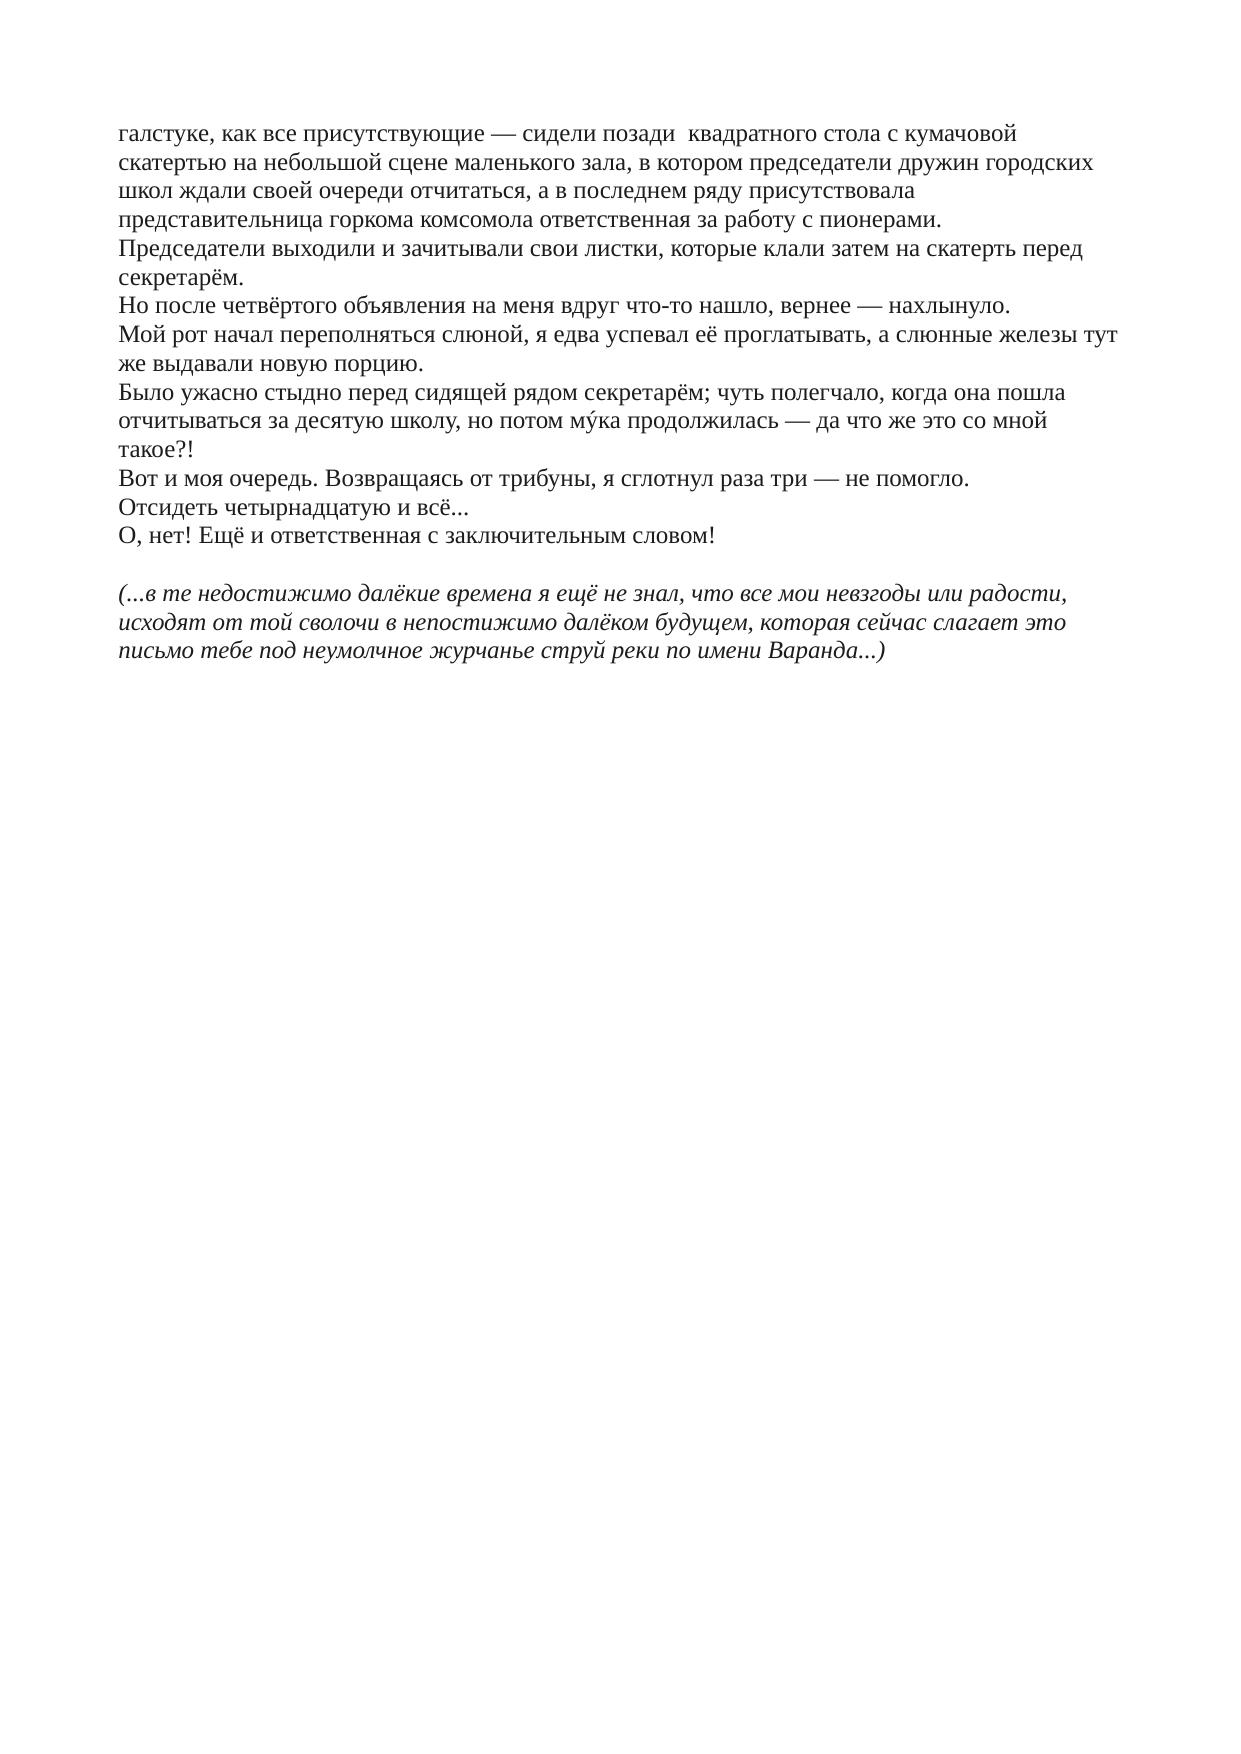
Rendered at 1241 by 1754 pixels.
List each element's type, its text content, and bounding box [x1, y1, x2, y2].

text (...в те недостижимо далёкие времена я ещё не знал, что все мои невзгоды или радости, исходят от той сволочи в непостижимо далёком будущем, которая сейчас слагает это письмо тебе под неумолчное журчанье струй реки по имени Варанда...) [118, 578, 1122, 664]
text Вот и моя очередь. Возвращаясь от трибуны, я сглотнул раза три — не помогло. [118, 463, 1122, 492]
text галстуке, как все присутствующие — сидели позади квадратного стола с кумачовой скатертью на небольшой сцене маленького зала, в котором председатели дружин городских школ ждали своей очереди отчитаться, а в последнем ряду присутствовала представительница горкома комсомола ответственная за работу с пионерами. [118, 118, 1122, 233]
text Но после четвёртого объявления на меня вдруг что-то нашло, вернее — нахлынуло. [118, 291, 1122, 319]
text О, нет! Ещё и ответственная с заключительным словом! [118, 521, 1122, 549]
text Председатели выходили и зачитывали свои листки, которые клали затем на скатерть перед секретарём. [118, 233, 1122, 291]
text Было ужасно стыдно перед сидящей рядом секретарём; чуть полегчало, когда она пошла отчитываться за десятую школу, но потом мýка продолжилась — да что же это со мной такое?! [118, 377, 1122, 463]
text Отсидеть четырнадцатую и всё... [118, 492, 1122, 521]
text Мой рот начал переполняться слюной, я едва успевал её проглатывать, а слюнные железы тут же выдавали новую порцию. [118, 319, 1122, 377]
